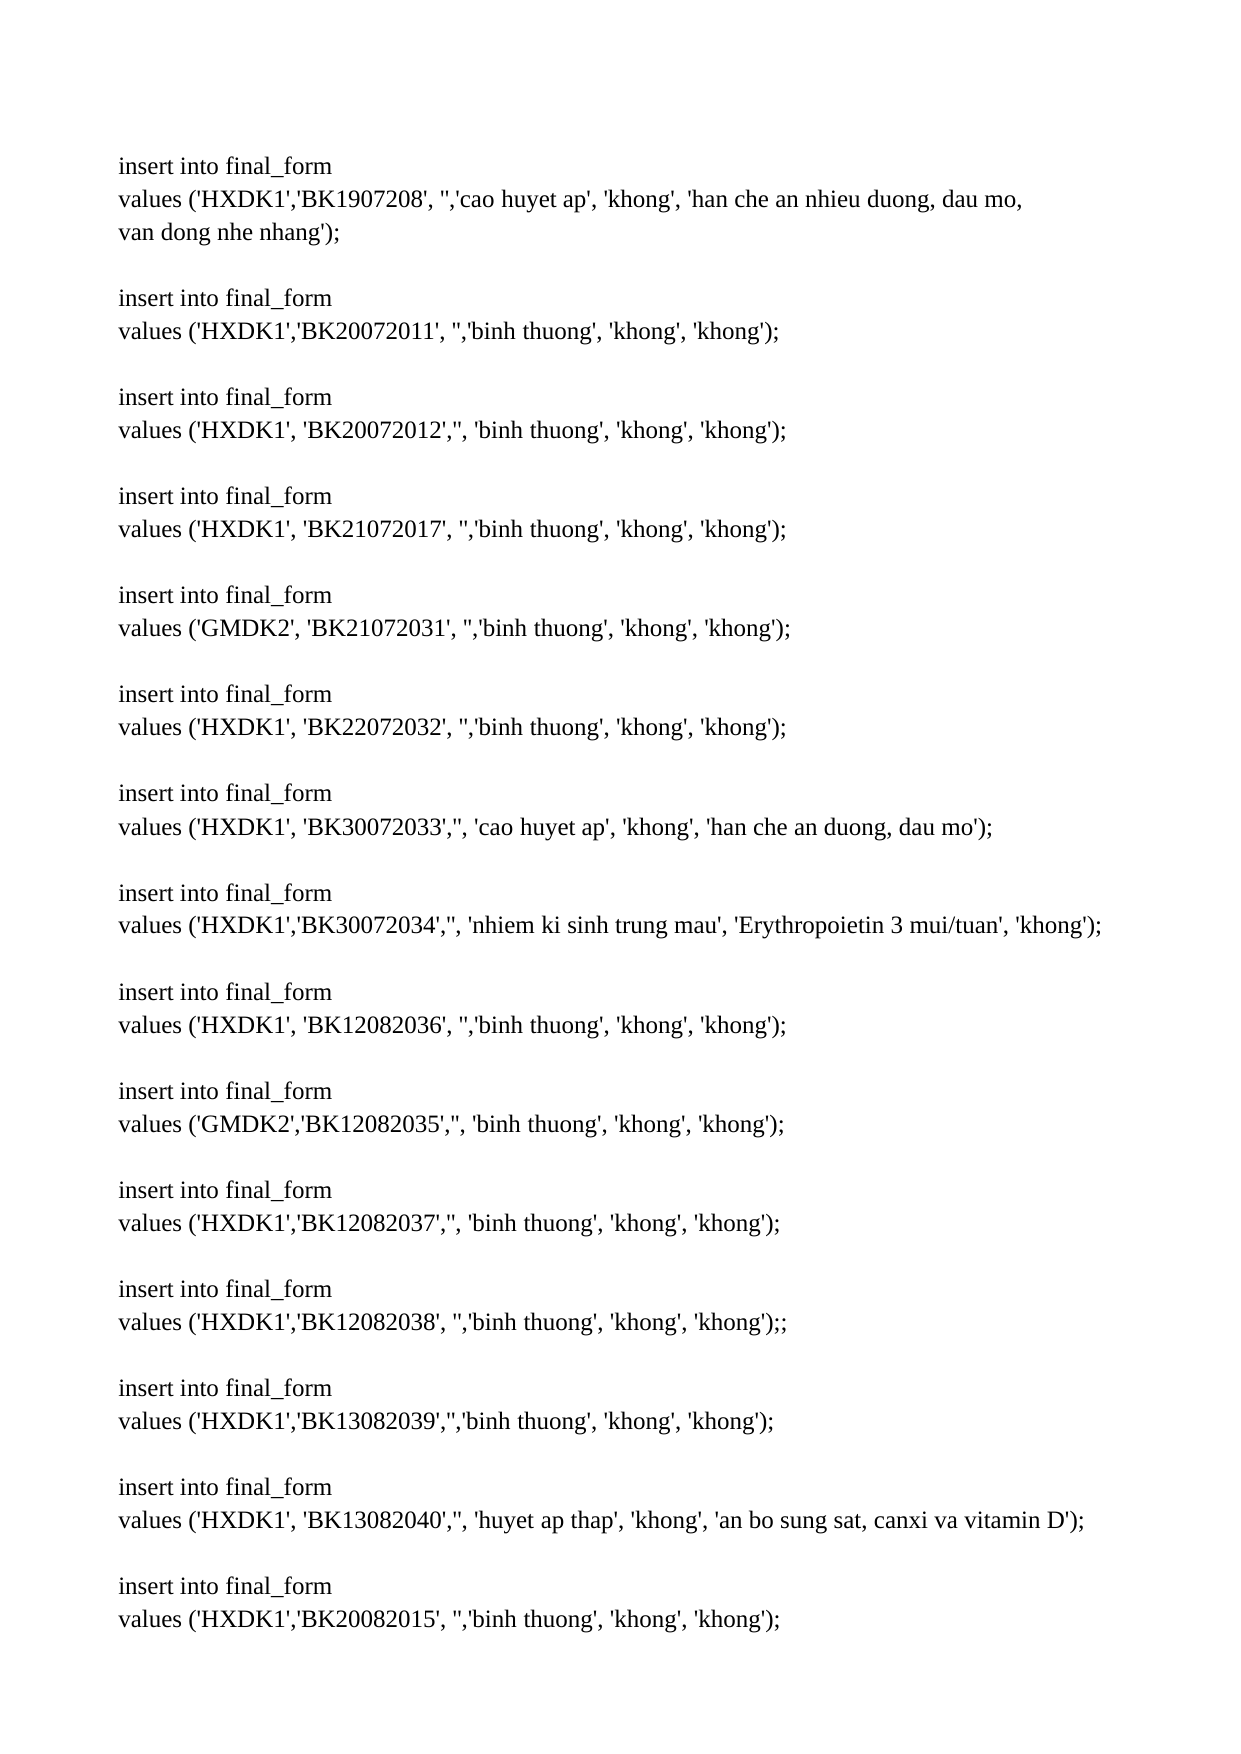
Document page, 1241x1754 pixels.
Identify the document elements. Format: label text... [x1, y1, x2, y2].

text values ('HXDK1', 'BK22072032', '','binh thuong', 'khong', 'khong'); [118, 712, 1122, 741]
text insert into final_form [118, 1175, 1122, 1203]
text values ('HXDK1','BK12082038', '','binh thuong', 'khong', 'khong');; [118, 1307, 1122, 1336]
text values ('HXDK1', 'BK30072033','', 'cao huyet ap', 'khong', 'han che an duong, dau mo'); [118, 812, 1122, 840]
text insert into final_form [118, 679, 1122, 708]
text insert into final_form [118, 151, 1122, 180]
text values ('HXDK1','BK13082039','','binh thuong', 'khong', 'khong'); [118, 1406, 1122, 1435]
text values ('GMDK2','BK12082035','', 'binh thuong', 'khong', 'khong'); [118, 1109, 1122, 1137]
text insert into final_form [118, 778, 1122, 807]
text values ('HXDK1','BK30072034','', 'nhiem ki sinh trung mau', 'Erythropoietin 3 mui/tuan', 'khong'); [118, 911, 1122, 939]
text insert into final_form [118, 977, 1122, 1005]
text values ('GMDK2', 'BK21072031', '','binh thuong', 'khong', 'khong'); [118, 613, 1122, 642]
text values ('HXDK1', 'BK13082040','', 'huyet ap thap', 'khong', 'an bo sung sat, canxi va vitamin D'); [118, 1505, 1122, 1534]
text insert into final_form [118, 878, 1122, 906]
text insert into final_form [118, 382, 1122, 411]
text values ('HXDK1','BK20082015', '','binh thuong', 'khong', 'khong'); [118, 1604, 1122, 1633]
text insert into final_form [118, 283, 1122, 312]
text values ('HXDK1', 'BK21072017', '','binh thuong', 'khong', 'khong'); [118, 514, 1122, 543]
text insert into final_form [118, 580, 1122, 609]
text values ('HXDK1', 'BK20072012','', 'binh thuong', 'khong', 'khong'); [118, 415, 1122, 444]
text insert into final_form [118, 1472, 1122, 1501]
text insert into final_form [118, 1373, 1122, 1402]
text insert into final_form [118, 481, 1122, 510]
text values ('HXDK1','BK1907208', '','cao huyet ap', 'khong', 'han che an nhieu duong, dau mo, van dong nhe nhang'); [118, 184, 1122, 246]
text insert into final_form [118, 1274, 1122, 1303]
text insert into final_form [118, 1076, 1122, 1104]
text insert into final_form [118, 1571, 1122, 1600]
text values ('HXDK1', 'BK12082036', '','binh thuong', 'khong', 'khong'); [118, 1010, 1122, 1038]
text values ('HXDK1','BK20072011', '','binh thuong', 'khong', 'khong'); [118, 316, 1122, 345]
text values ('HXDK1','BK12082037','', 'binh thuong', 'khong', 'khong'); [118, 1208, 1122, 1237]
